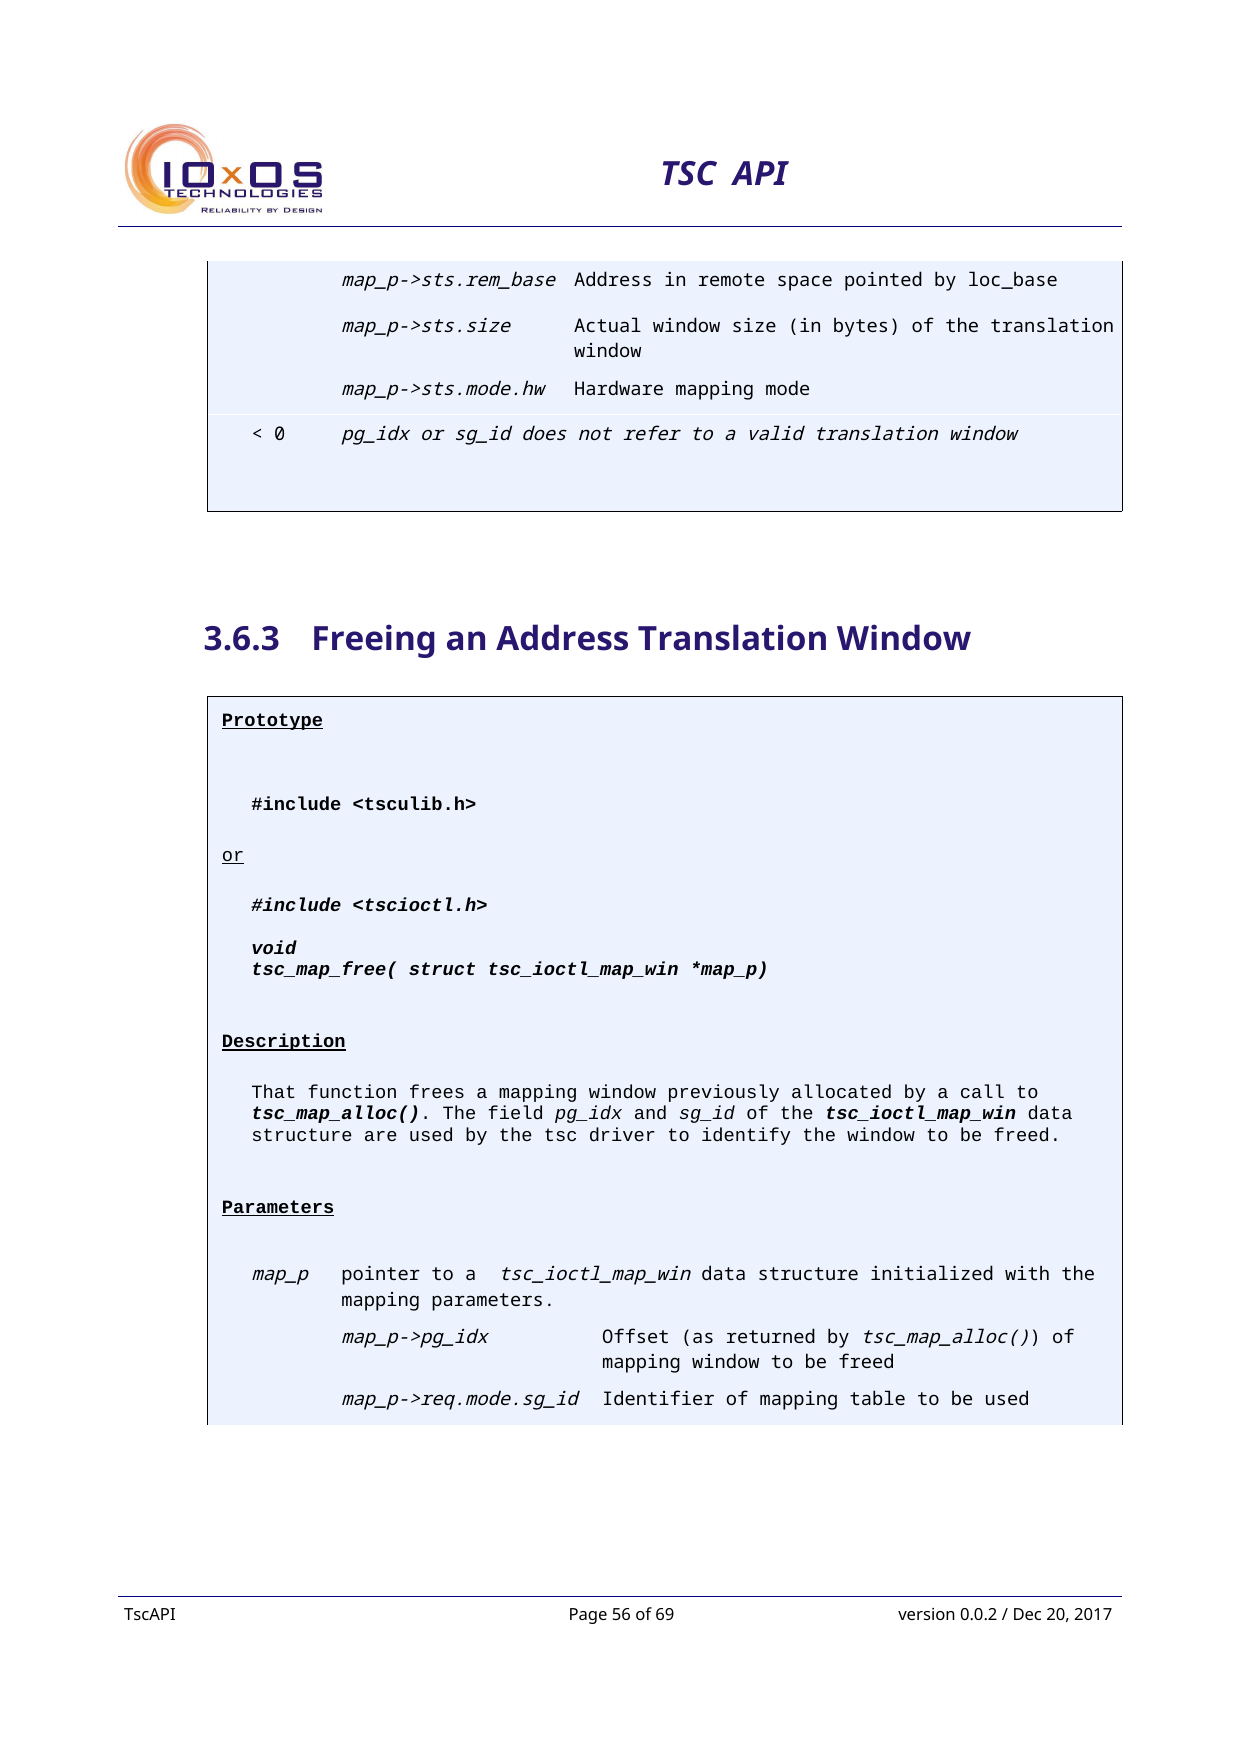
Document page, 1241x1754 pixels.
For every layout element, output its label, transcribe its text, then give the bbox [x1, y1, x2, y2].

subtitle or [208, 831, 1122, 881]
table_cell [208, 369, 246, 414]
table_cell [246, 1317, 336, 1380]
table_header map_p [246, 1255, 336, 1317]
table_cell [208, 415, 246, 460]
table_cell [246, 1380, 336, 1425]
table_cell map_p->sts.size [336, 307, 568, 369]
table_cell Hardware mapping mode [568, 369, 1122, 414]
table_cell [208, 1317, 246, 1380]
table_cell [208, 307, 246, 369]
text #include <tscioctl.h> [208, 881, 1122, 917]
table_cell Actual window size (in bytes) of the translation window [568, 307, 1122, 369]
text void [208, 939, 1122, 960]
table_cell [246, 261, 336, 307]
text That function frees a mapping window previously allocated by a call to tsc_map_alloc(). The field pg_idx and sg_id of the tsc_ioctl_map_win data structure are used by the tsc driver to identify the window to be freed. [208, 1068, 1122, 1147]
subtitle Description [208, 1017, 1122, 1068]
table_cell map_p->pg_idx [336, 1317, 596, 1380]
table_cell [246, 307, 336, 369]
table_cell < 0 [246, 415, 336, 460]
table_cell pg_idx or sg_id does not refer to a valid translation window [336, 415, 1122, 460]
table_cell [208, 1380, 246, 1425]
table_header [208, 1255, 246, 1317]
table_cell Identifier of mapping table to be used [596, 1380, 1122, 1425]
table_cell Address in remote space pointed by loc_base [568, 261, 1122, 307]
table_cell map_p->sts.rem_base [336, 261, 568, 307]
table_cell [208, 261, 246, 307]
picture [123, 123, 323, 217]
table_header pointer to a tsc_ioctl_map_win data structure initialized with the mapping parameters. [336, 1255, 1122, 1317]
subtitle Freeing an Address Translation Window [195, 615, 1122, 660]
table_cell [246, 369, 336, 414]
table_cell map_p->sts.mode.hw [336, 369, 568, 414]
table_cell Offset (as returned by tsc_map_alloc()) of mapping window to be freed [596, 1317, 1122, 1380]
table_cell map_p->req.mode.sg_id [336, 1380, 596, 1425]
text #include <tsculib.h> [208, 780, 1122, 831]
subtitle Parameters [208, 1183, 1122, 1219]
text tsc_map_free( struct tsc_ioctl_map_win *map_p) [208, 960, 1122, 981]
text Prototype [208, 697, 1122, 729]
